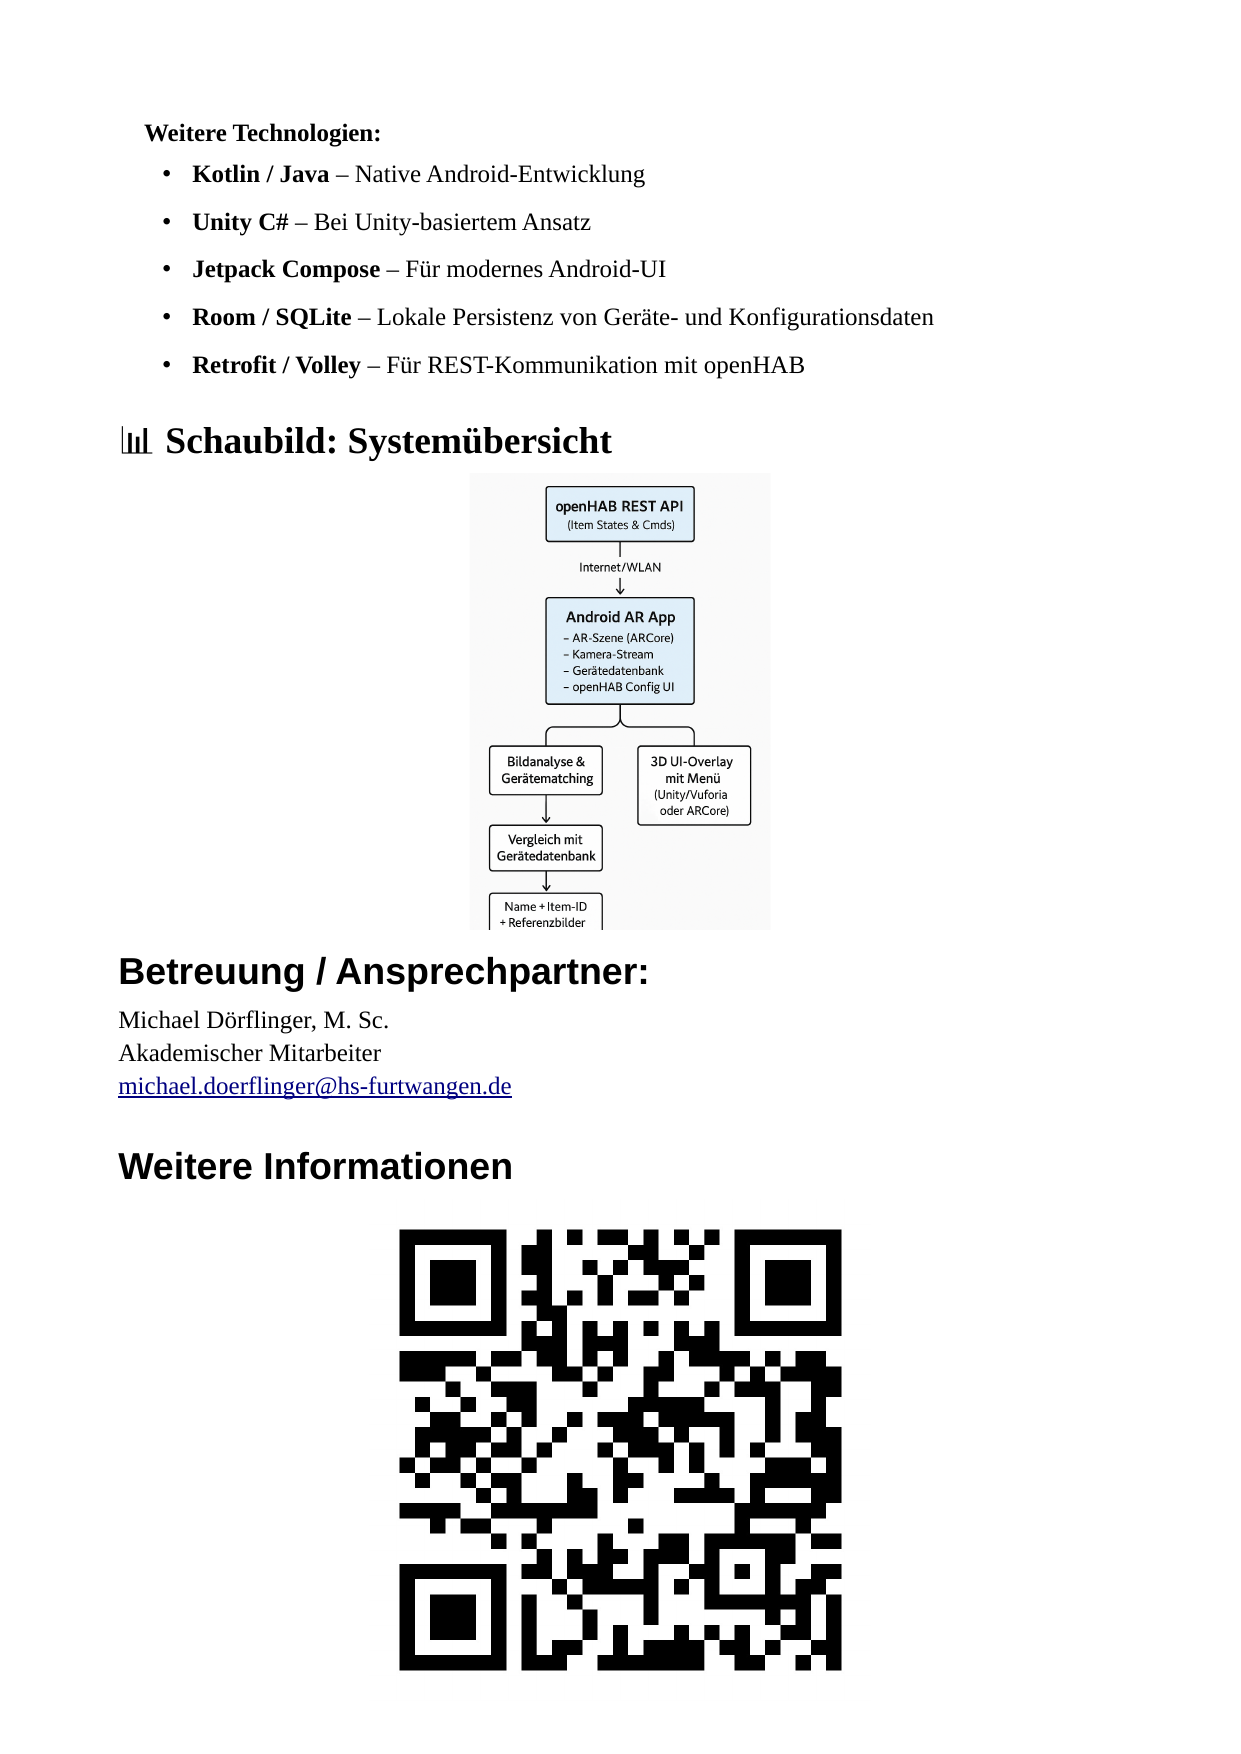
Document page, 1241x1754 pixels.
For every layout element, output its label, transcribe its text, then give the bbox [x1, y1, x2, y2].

list Room / SQLite – Lokale Persistenz von Geräte- und Konfigurationsdaten [162, 302, 1122, 331]
list Unity C# – Bei Unity-basiertem Ansatz [162, 207, 1122, 236]
list Kotlin / Java – Native Android-Entwicklung [162, 159, 1122, 188]
text Michael Dörflinger, M. Sc. Akademischer Mitarbeiter michael.doerflinger@hs-furtwangen.de [118, 1005, 1122, 1100]
subtitle Weitere Informationen [118, 1144, 1122, 1187]
picture [469, 473, 771, 930]
list Jetpack Compose – Für modernes Android-UI [162, 254, 1122, 283]
list Retrofit / Volley – Für REST-Kommunikation mit openHAB [162, 350, 1122, 378]
picture [369, 1199, 872, 1701]
subtitle 📊 Schaubild: Systemübersicht [118, 418, 1122, 461]
subtitle Betreuung / Ansprechpartner: [118, 949, 1122, 993]
subtitle 🧰 Weitere Technologien: [118, 118, 1122, 147]
